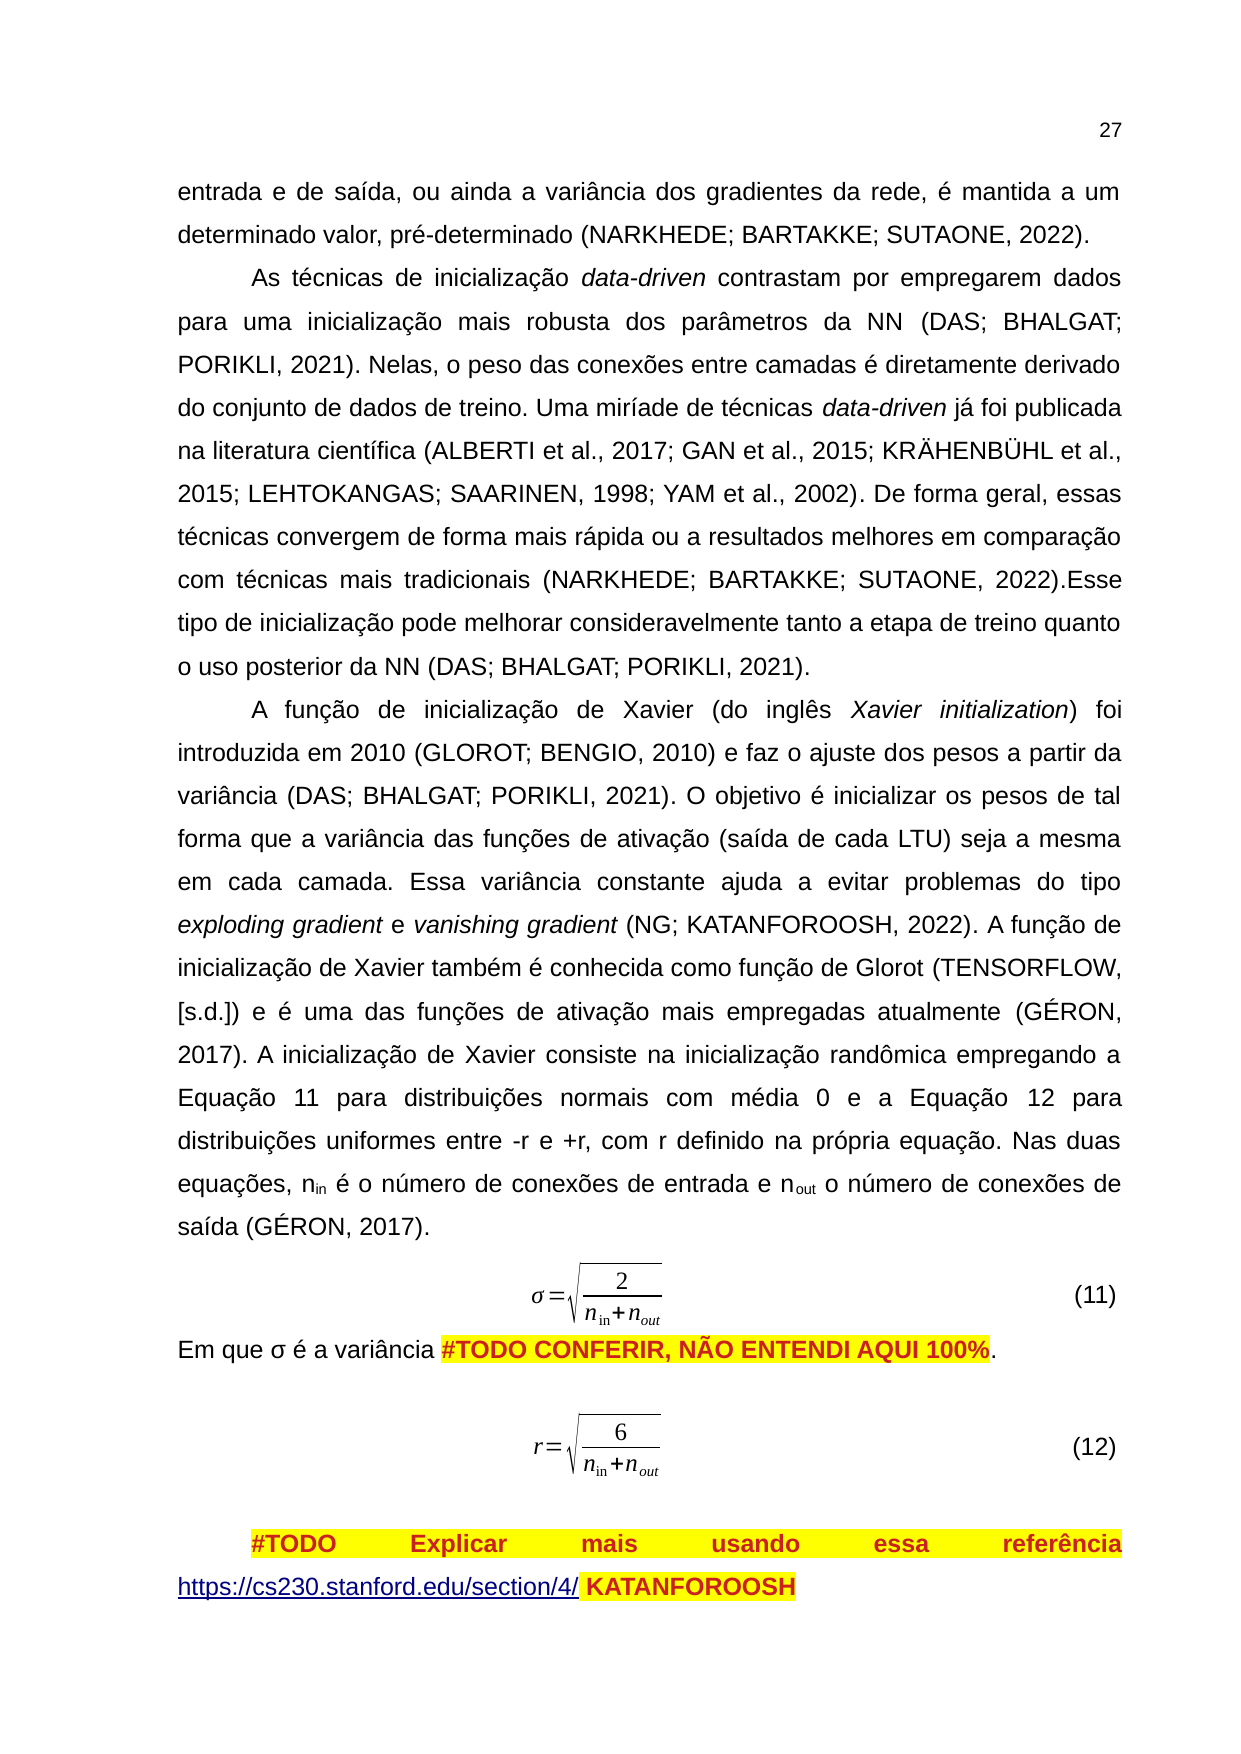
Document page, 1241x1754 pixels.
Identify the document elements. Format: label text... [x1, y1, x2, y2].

text A função de inicialização de Xavier (do inglês Xavier initialization) foi introduzida em 2010 (GLOROT; BENGIO, 2010) e faz o ajuste dos pesos a partir da variância (DAS; BHALGAT; PORIKLI, 2021). O objetivo é inicializar os pesos de tal forma que a variância das funções de ativação (saída de cada LTU) seja a mesma em cada camada. Essa variância constante ajuda a evitar problemas do tipo exploding gradient e vanishing gradient (NG; KATANFOROOSH, 2022). A função de inicialização de Xavier também é conhecida como função de Glorot (TENSORFLOW, [s.d.]) e é uma das funções de ativação mais empregadas atualmente (GÉRON, 2017). A inicialização de Xavier consiste na inicialização randômica empregando a Equação 11 para distribuições normais com média 0 e a Equação 12 para distribuições uniformes entre -r e +r, com r definido na própria equação. Nas duas equações, nin é o número de conexões de entrada e nout o número de conexões de saída (GÉRON, 2017). [177, 694, 1122, 1241]
table_header [177, 1407, 1017, 1486]
text As técnicas de inicialização data-driven contrastam por empregarem dados para uma inicialização mais robusta dos parâmetros da NN (DAS; BHALGAT; PORIKLI, 2021). Nelas, o peso das conexões entre camadas é diretamente derivado do conjunto de dados de treino. Uma miríade de técnicas data-driven já foi publicada na literatura científica (ALBERTI et al., 2017; GAN et al., 2015; KRÄHENBÜHL et al., 2015; LEHTOKANGAS; SAARINEN, 1998; YAM et al., 2002). De forma geral, essas técnicas convergem de forma mais rápida ou a resultados melhores em comparação com técnicas mais tradicionais (NARKHEDE; BARTAKKE; SUTAONE, 2022).Esse tipo de inicialização pode melhorar consideravelmente tanto a etapa de treino quanto o uso posterior da NN (DAS; BHALGAT; PORIKLI, 2021). [177, 263, 1122, 680]
table_header (11) [1017, 1255, 1122, 1335]
table_header (12) [1017, 1407, 1122, 1486]
text #TODO Explicar mais usando essa referência https://cs230.stanford.edu/section/4/ KATANFOROOSH [177, 1529, 1122, 1601]
text entrada e de saída, ou ainda a variância dos gradientes da rede, é mantida a um determinado valor, pré-determinado (NARKHEDE; BARTAKKE; SUTAONE, 2022). [177, 177, 1122, 249]
table_header [177, 1255, 1017, 1335]
text Em que σ é a variância #TODO CONFERIR, NÃO ENTENDI AQUI 100%. [177, 1335, 1122, 1363]
